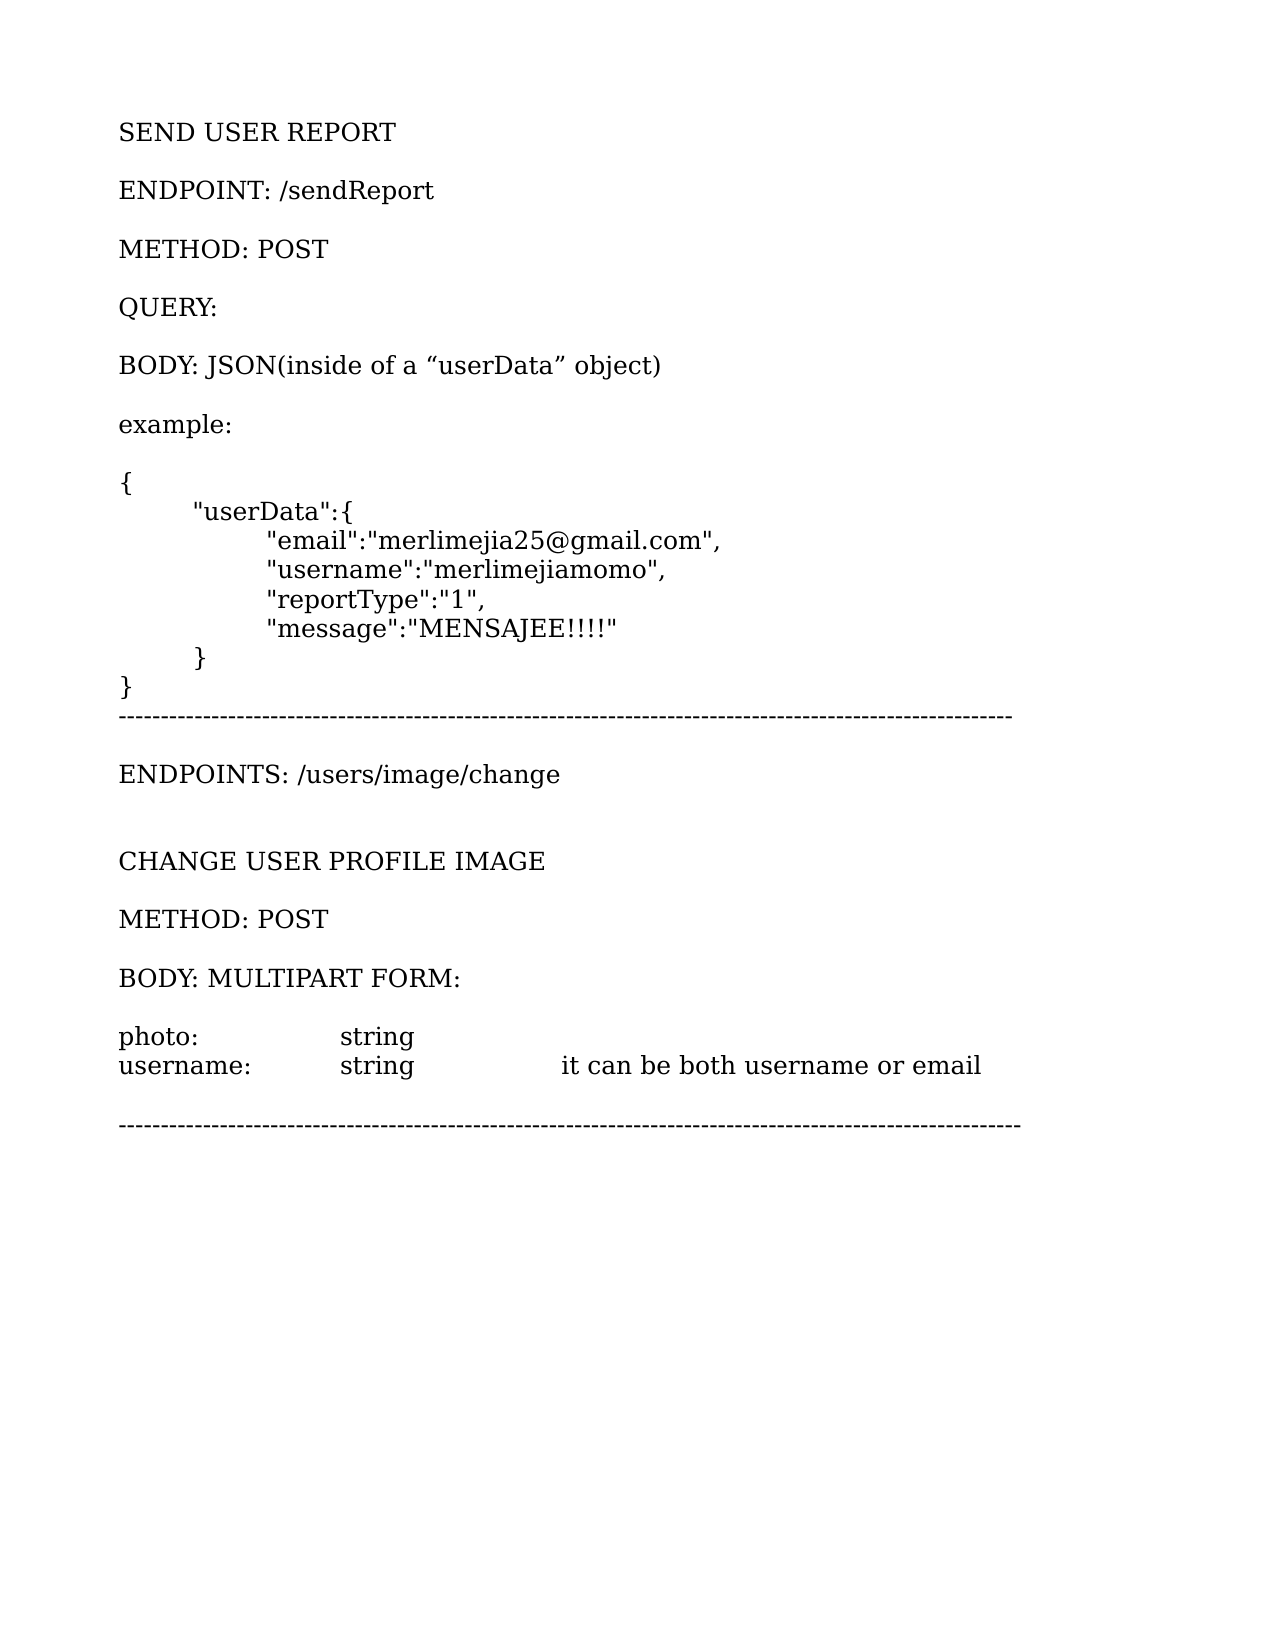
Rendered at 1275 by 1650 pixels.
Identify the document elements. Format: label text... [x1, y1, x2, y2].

text ---------------------------------------------------------------------------------------------------------- [118, 701, 1157, 731]
text } [118, 643, 1157, 672]
text METHOD: POST [118, 906, 1157, 935]
text username: string it can be both username or email [118, 1051, 1157, 1081]
text BODY: JSON(inside of a “userData” object) [118, 351, 1157, 381]
text QUERY: [118, 293, 1157, 322]
text "message":"MENSAJEE!!!!" [118, 614, 1157, 643]
text "reportType":"1", [118, 585, 1157, 614]
text { [118, 468, 1157, 497]
text } [118, 672, 1157, 701]
text CHANGE USER PROFILE IMAGE [118, 847, 1157, 876]
text BODY: MULTIPART FORM: [118, 964, 1157, 993]
text "userData":{ [118, 497, 1157, 526]
text SEND USER REPORT [118, 118, 1157, 147]
text ENDPOINTS: /users/image/change [118, 760, 1157, 789]
text ENDPOINT: /sendReport [118, 176, 1157, 206]
text METHOD: POST [118, 235, 1157, 264]
text example: [118, 410, 1157, 439]
text "email":"merlimejia25@gmail.com", [118, 526, 1157, 556]
text photo: string [118, 1022, 1157, 1051]
text "username":"merlimejiamomo", [118, 556, 1157, 585]
text ----------------------------------------------------------------------------------------------------------- [118, 1110, 1157, 1139]
